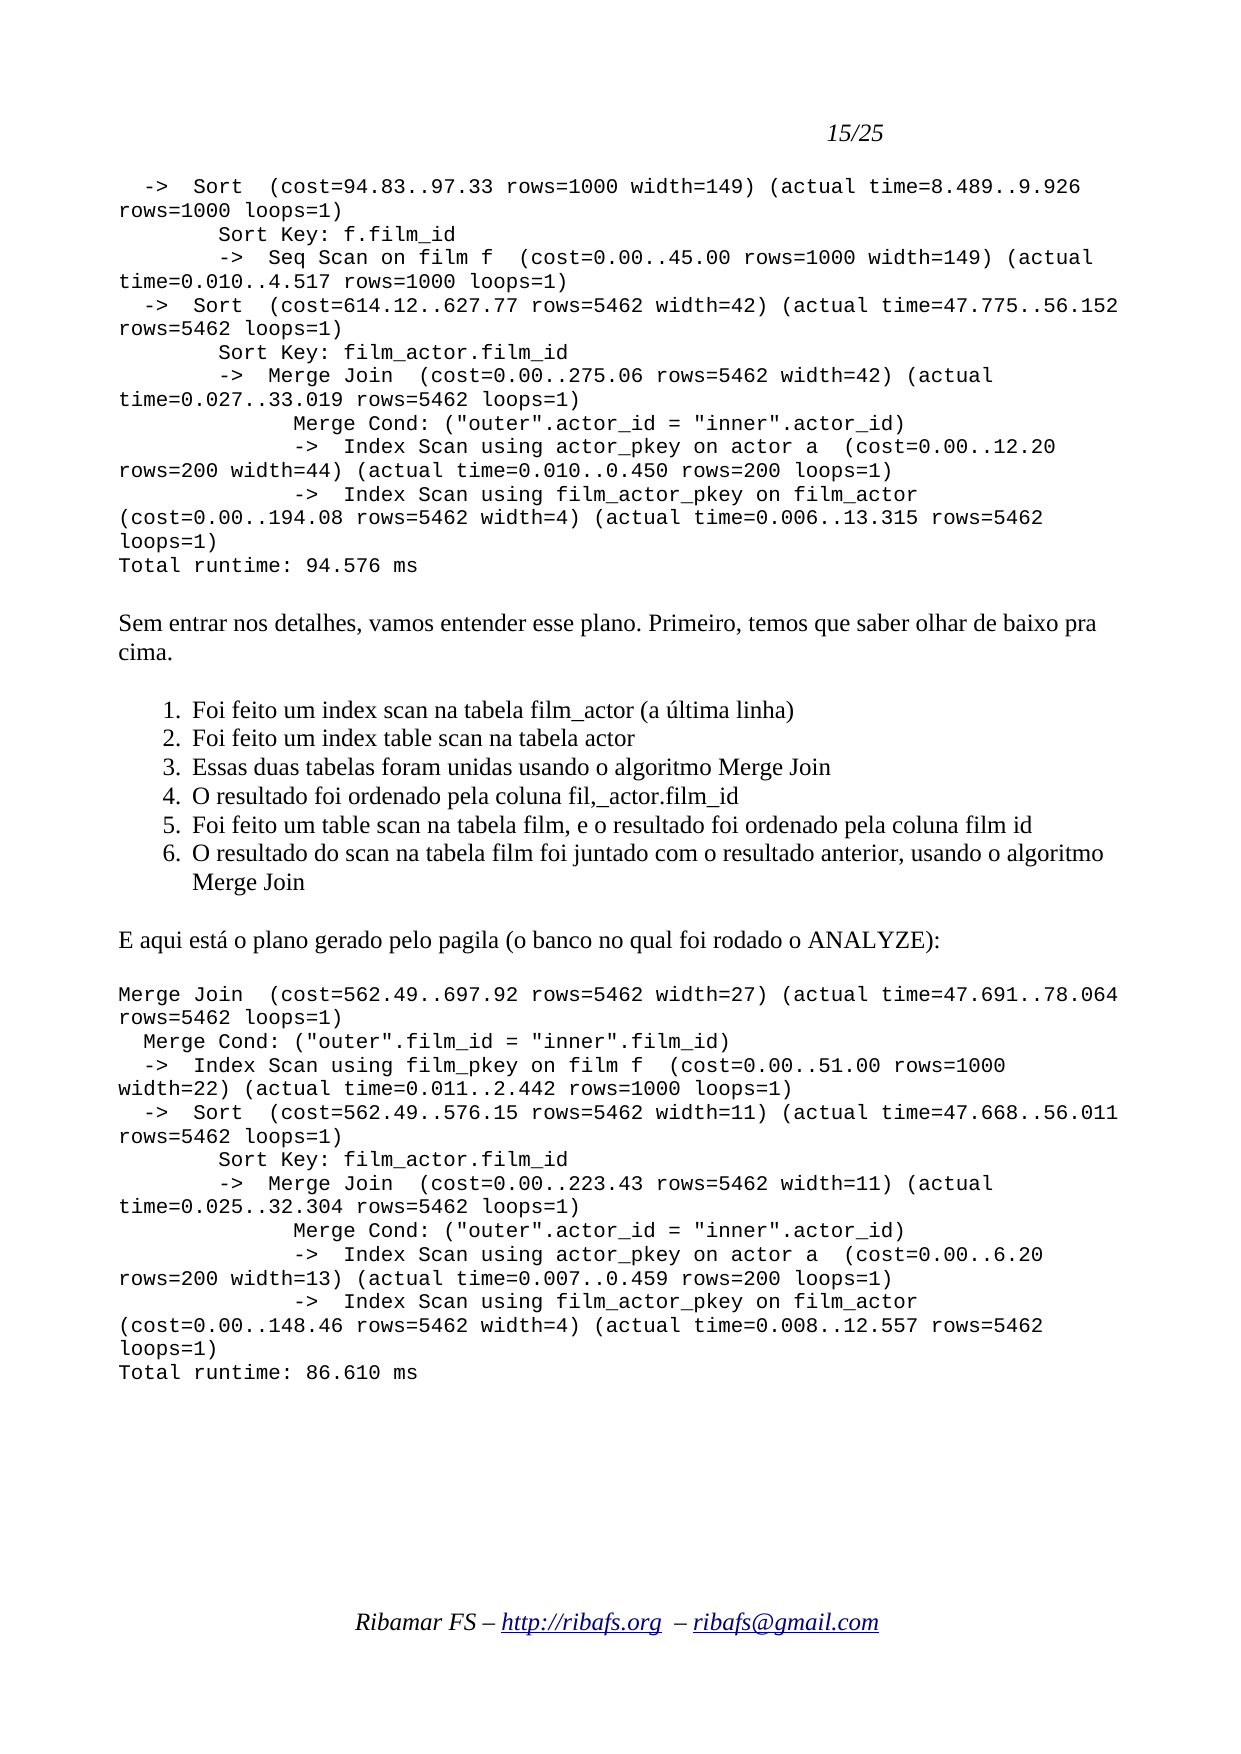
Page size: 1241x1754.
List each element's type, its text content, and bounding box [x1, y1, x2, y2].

list Foi feito um index table scan na tabela actor [162, 723, 1122, 752]
list O resultado foi ordenado pela coluna fil,_actor.film_id [162, 781, 1122, 810]
text Sort Key: f.film_id [118, 224, 1122, 247]
list O resultado do scan na tabela film foi juntado com o resultado anterior, usando o algoritmo Merge Join [162, 838, 1122, 896]
text Sort Key: film_actor.film_id [118, 342, 1122, 366]
text -> Seq Scan on film f (cost=0.00..45.00 rows=1000 width=149) (actual time=0.010..4.517 rows=1000 loops=1) [118, 247, 1122, 294]
text Merge Join (cost=562.49..697.92 rows=5462 width=27) (actual time=47.691..78.064 rows=5462 loops=1) [118, 984, 1122, 1031]
text Sem entrar nos detalhes, vamos entender esse plano. Primeiro, temos que saber olhar de baixo pra cima. [118, 608, 1122, 665]
text -> Index Scan using actor_pkey on actor a (cost=0.00..12.20 rows=200 width=44) (actual time=0.010..0.450 rows=200 loops=1) [118, 436, 1122, 484]
text -> Index Scan using film_actor_pkey on film_actor (cost=0.00..148.46 rows=5462 width=4) (actual time=0.008..12.557 rows=5462 loops=1) [118, 1291, 1122, 1362]
text -> Index Scan using film_pkey on film f (cost=0.00..51.00 rows=1000 width=22) (actual time=0.011..2.442 rows=1000 loops=1) [118, 1055, 1122, 1102]
text -> Index Scan using film_actor_pkey on film_actor (cost=0.00..194.08 rows=5462 width=4) (actual time=0.006..13.315 rows=5462 loops=1) [118, 484, 1122, 555]
text Total runtime: 94.576 ms [118, 555, 1122, 578]
list Essas duas tabelas foram unidas usando o algoritmo Merge Join [162, 752, 1122, 781]
text -> Merge Join (cost=0.00..223.43 rows=5462 width=11) (actual time=0.025..32.304 rows=5462 loops=1) [118, 1173, 1122, 1220]
list Foi feito um index scan na tabela film_actor (a última linha) [162, 695, 1122, 723]
list Foi feito um table scan na tabela film, e o resultado foi ordenado pela coluna film id [162, 810, 1122, 838]
text E aqui está o plano gerado pelo pagila (o banco no qual foi rodado o ANALYZE): [118, 926, 1122, 954]
text Merge Cond: ("outer".actor_id = "inner".actor_id) [118, 1220, 1122, 1244]
text Merge Cond: ("outer".film_id = "inner".film_id) [118, 1031, 1122, 1055]
text -> Merge Join (cost=0.00..275.06 rows=5462 width=42) (actual time=0.027..33.019 rows=5462 loops=1) [118, 366, 1122, 413]
text -> Index Scan using actor_pkey on actor a (cost=0.00..6.20 rows=200 width=13) (actual time=0.007..0.459 rows=200 loops=1) [118, 1244, 1122, 1291]
text Merge Cond: ("outer".actor_id = "inner".actor_id) [118, 413, 1122, 436]
text -> Sort (cost=562.49..576.15 rows=5462 width=11) (actual time=47.668..56.011 rows=5462 loops=1) [118, 1102, 1122, 1149]
text -> Sort (cost=94.83..97.33 rows=1000 width=149) (actual time=8.489..9.926 rows=1000 loops=1) [118, 176, 1122, 224]
text Sort Key: film_actor.film_id [118, 1149, 1122, 1173]
text Total runtime: 86.610 ms [118, 1362, 1122, 1386]
text -> Sort (cost=614.12..627.77 rows=5462 width=42) (actual time=47.775..56.152 rows=5462 loops=1) [118, 294, 1122, 342]
